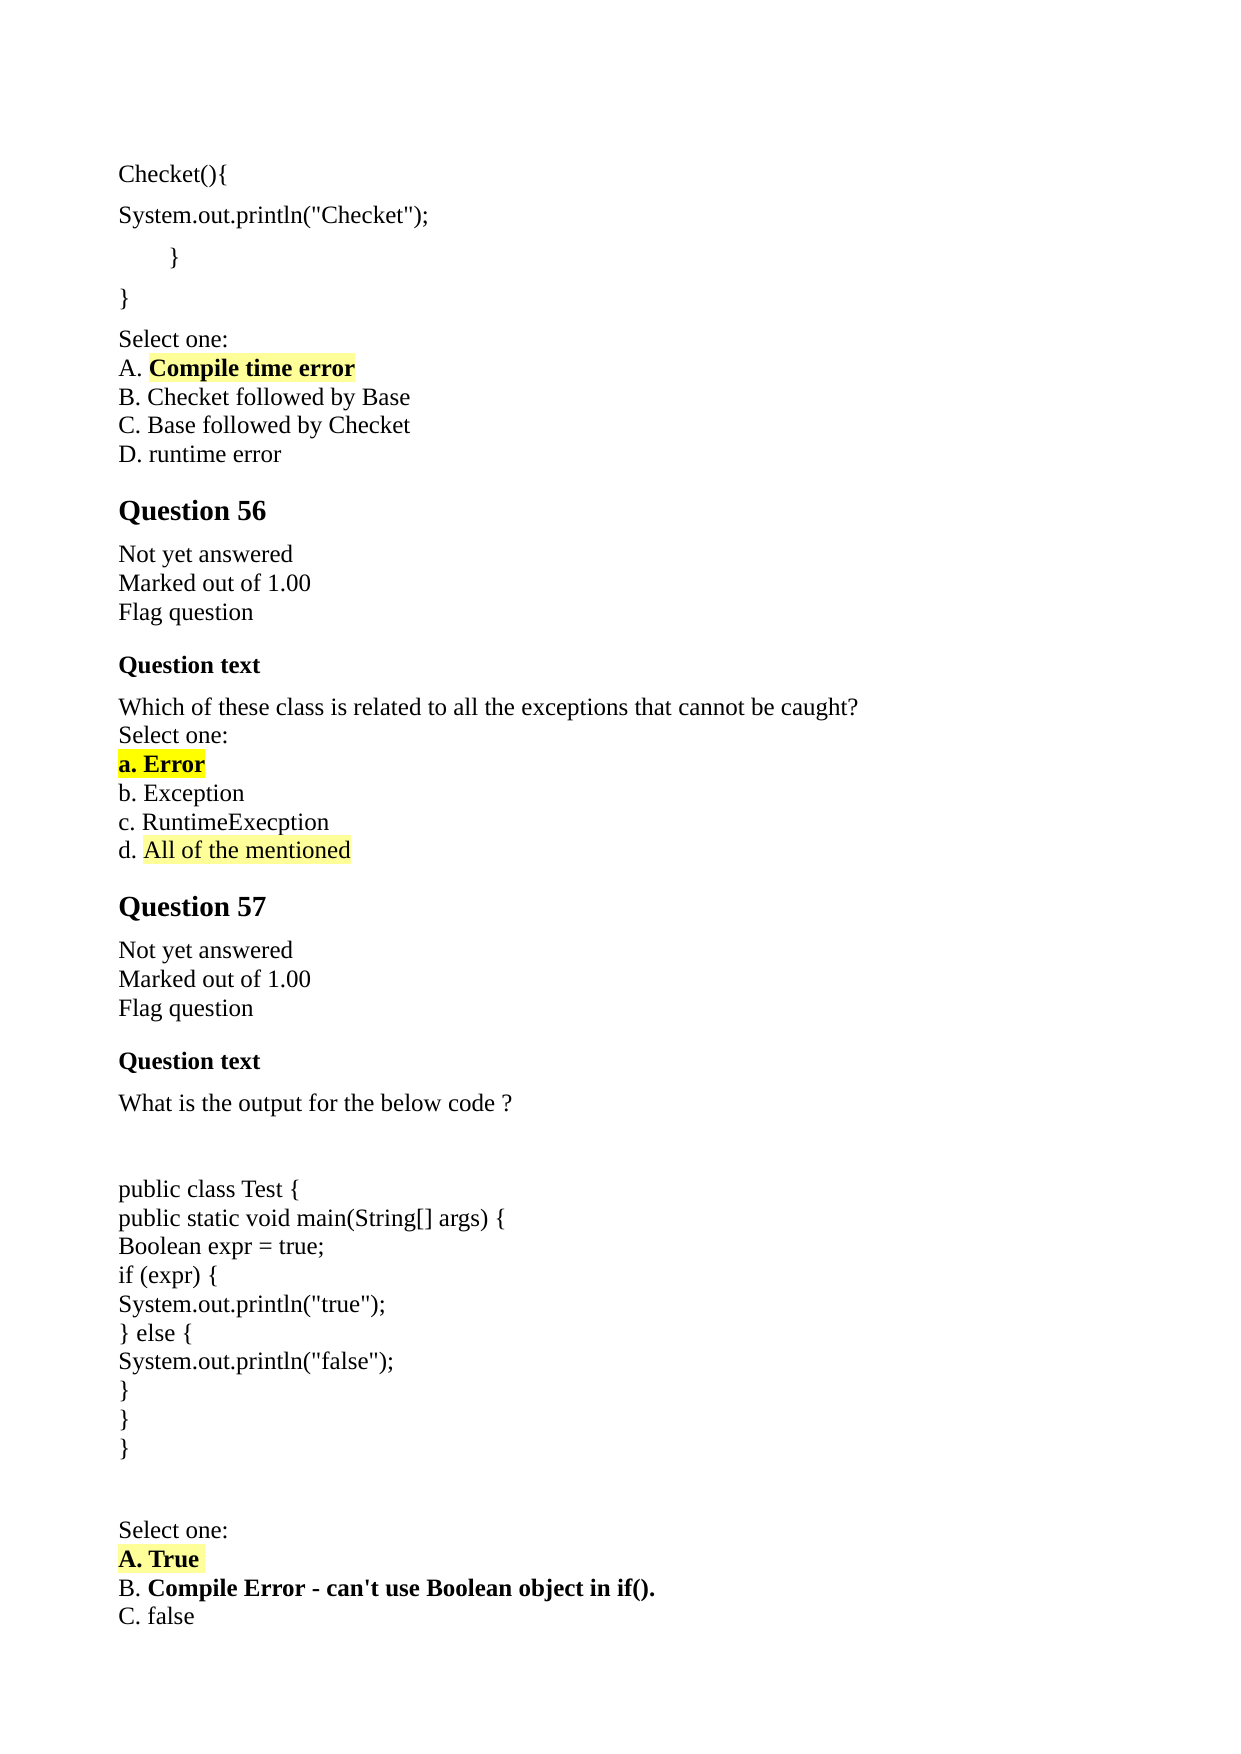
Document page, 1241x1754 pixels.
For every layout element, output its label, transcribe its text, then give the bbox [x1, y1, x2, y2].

text Marked out of 1.00 [118, 964, 1122, 993]
text Not yet answered [118, 539, 1122, 568]
text d. All of the mentioned [118, 835, 1122, 864]
text B. Checket followed by Base [118, 382, 1122, 411]
text A. True [118, 1544, 1122, 1573]
text Flag question [118, 597, 1122, 625]
text Select one: [118, 720, 1122, 749]
subtitle Question text [118, 1046, 1122, 1075]
text Checket(){ [118, 159, 1122, 188]
text Select one: [118, 1515, 1122, 1544]
text c. RuntimeExecption [118, 807, 1122, 835]
text Marked out of 1.00 [118, 568, 1122, 597]
text A. Compile time error [118, 353, 1122, 382]
text C. false [118, 1601, 1122, 1630]
text } [118, 283, 1122, 312]
text What is the output for the below code ? public class Test { public static void main(String[] args) { Boolean expr = true; if (expr) { System.out.println("true"); } else { System.out.println("false"); } } } [118, 1088, 1122, 1461]
subtitle Question text [118, 650, 1122, 679]
text C. Base followed by Checket [118, 411, 1122, 439]
text D. runtime error [118, 439, 1122, 468]
text b. Exception [118, 778, 1122, 807]
text B. Compile Error - can't use Boolean object in if(). [118, 1573, 1122, 1601]
subtitle Question 57 [118, 889, 1122, 923]
text Not yet answered [118, 935, 1122, 964]
text } [118, 242, 1122, 271]
subtitle Question 56 [118, 493, 1122, 527]
text Flag question [118, 993, 1122, 1021]
text Which of these class is related to all the exceptions that cannot be caught? [118, 692, 1122, 720]
text a. Error [118, 749, 1122, 778]
text System.out.println("Checket"); [118, 201, 1122, 229]
text Select one: [118, 324, 1122, 353]
